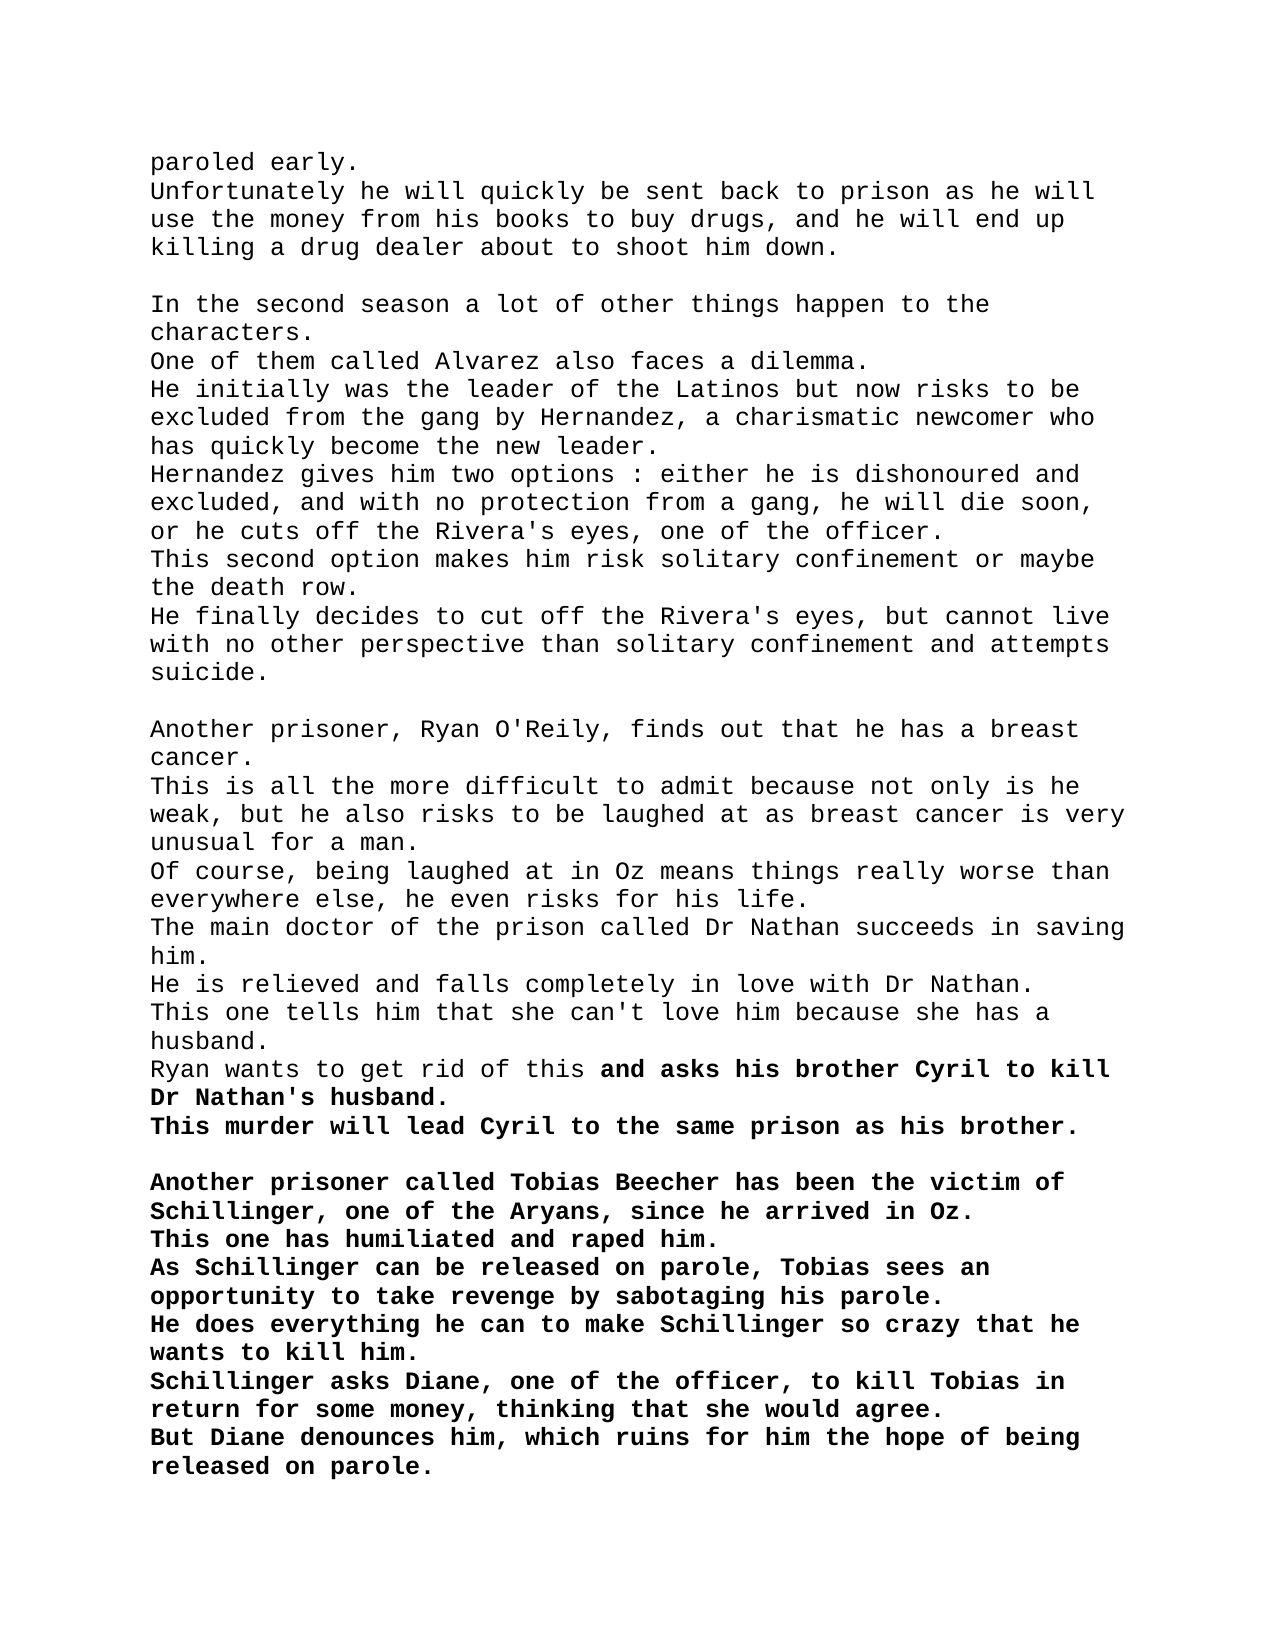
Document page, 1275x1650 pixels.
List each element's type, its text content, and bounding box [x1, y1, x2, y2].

text One of them called Alvarez also faces a dilemma. [150, 348, 1125, 377]
text This one tells him that she can't love him because she has a husband. [150, 1000, 1125, 1057]
text In the second season a lot of other things happen to the characters. [150, 292, 1125, 348]
text This second option makes him risk solitary confinement or maybe the death row. [150, 547, 1125, 603]
text The main doctor of the prison called Dr Nathan succeeds in saving him. [150, 915, 1125, 972]
text This murder will lead Cyril to the same prison as his brother. [150, 1113, 1125, 1142]
text He is relieved and falls completely in love with Dr Nathan. [150, 972, 1125, 1000]
text But Diane denounces him, which ruins for him the hope of being released on parole. [150, 1425, 1125, 1482]
text This is all the more difficult to admit because not only is he weak, but he also risks to be laughed at as breast cancer is very unusual for a man. [150, 773, 1125, 858]
text Ryan wants to get rid of this and asks his brother Cyril to kill Dr Nathan's husband. [150, 1057, 1125, 1113]
text Unfortunately he will quickly be sent back to prison as he will use the money from his books to buy drugs, and he will end up killing a drug dealer about to shoot him down. [150, 178, 1125, 263]
text This one has humiliated and raped him. [150, 1227, 1125, 1255]
text As Schillinger can be released on parole, Tobias sees an opportunity to take revenge by sabotaging his parole. [150, 1255, 1125, 1312]
text Of course, being laughed at in Oz means things really worse than everywhere else, he even risks for his life. [150, 858, 1125, 915]
text He does everything he can to make Schillinger so crazy that he wants to kill him. [150, 1312, 1125, 1368]
text He initially was the leader of the Latinos but now risks to be excluded from the gang by Hernandez, a charismatic newcomer who has quickly become the new leader. [150, 377, 1125, 462]
text Another prisoner called Tobias Beecher has been the victim of Schillinger, one of the Aryans, since he arrived in Oz. [150, 1170, 1125, 1227]
text Hernandez gives him two options : either he is dishonoured and excluded, and with no protection from a gang, he will die soon, or he cuts off the Rivera's eyes, one of the officer. [150, 462, 1125, 547]
text Schillinger asks Diane, one of the officer, to kill Tobias in return for some money, thinking that she would agree. [150, 1368, 1125, 1425]
text He finally decides to cut off the Rivera's eyes, but cannot live with no other perspective than solitary confinement and attempts suicide. [150, 603, 1125, 688]
text Another prisoner, Ryan O'Reily, finds out that he has a breast cancer. [150, 717, 1125, 773]
text paroled early. [150, 150, 1125, 178]
